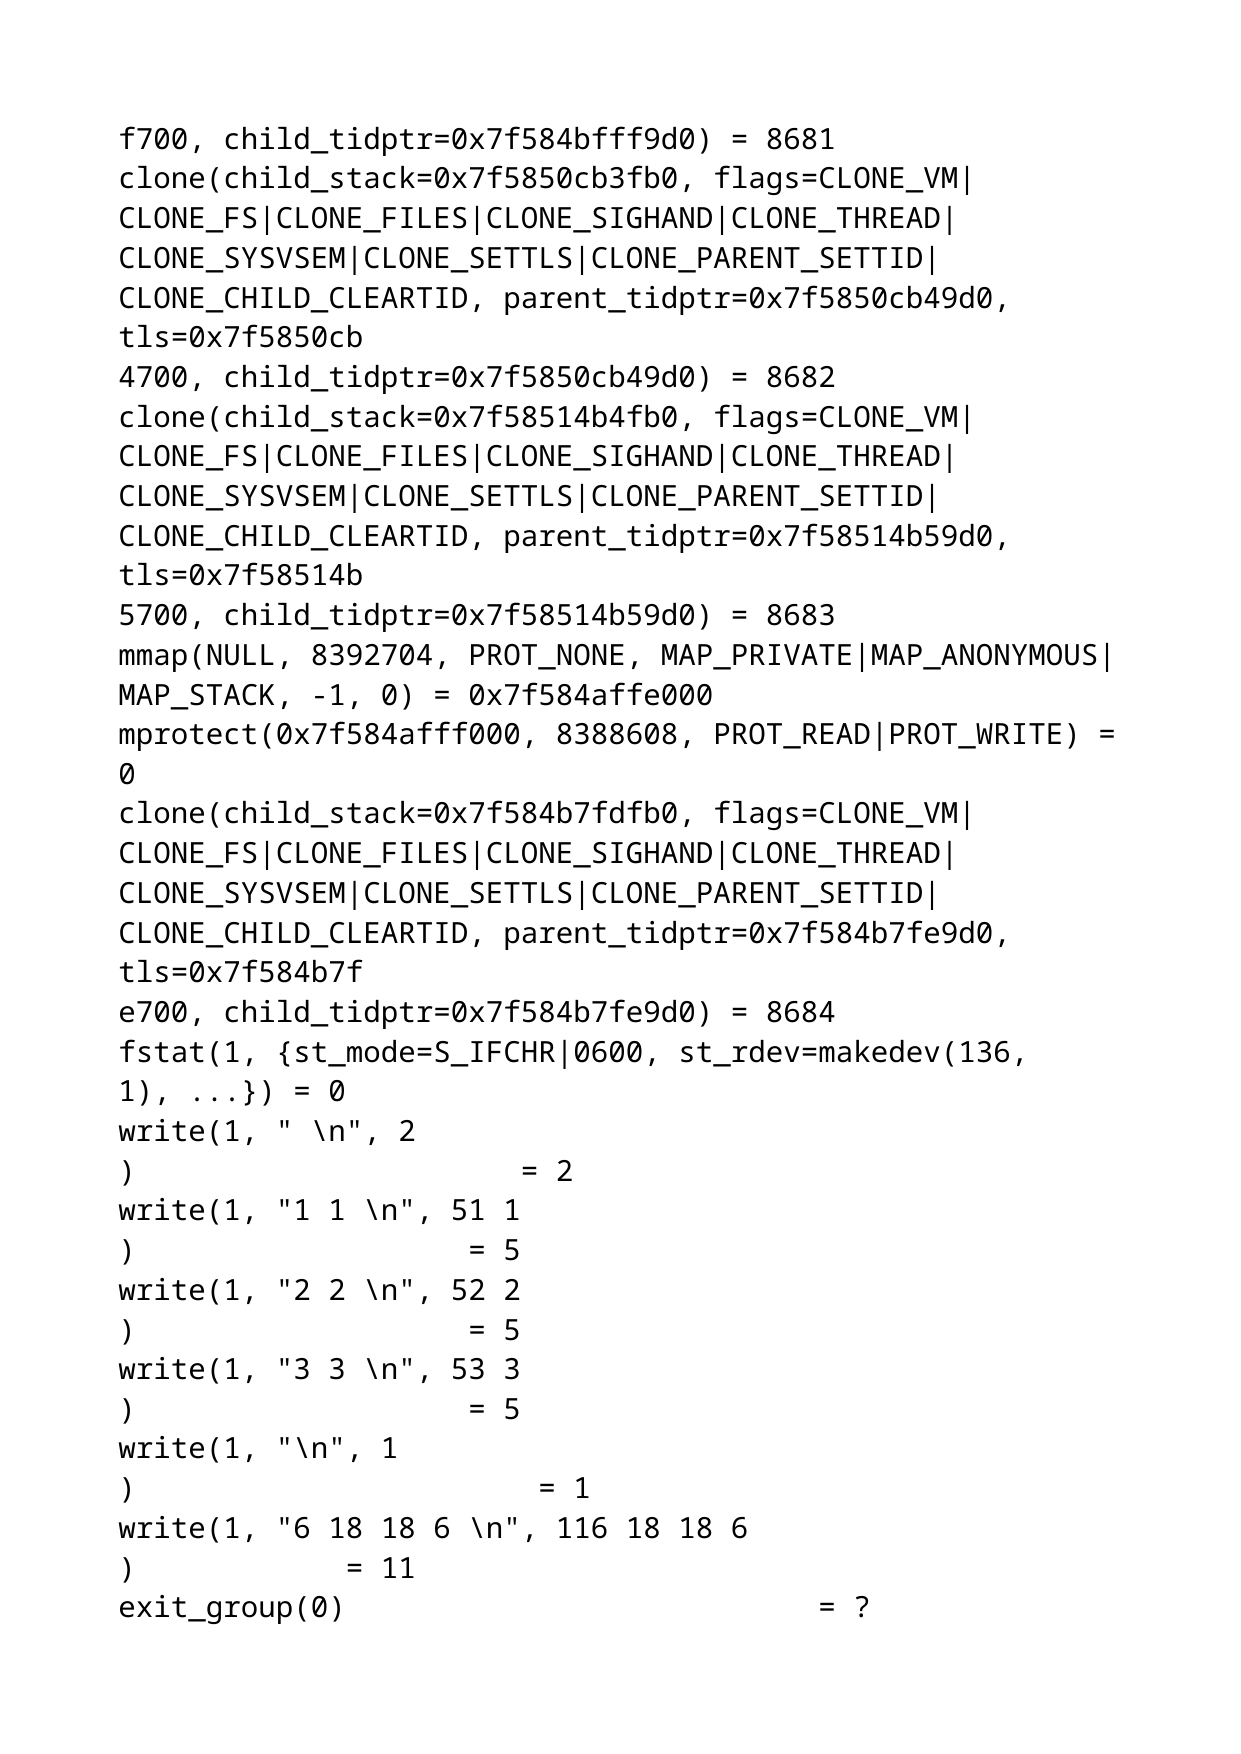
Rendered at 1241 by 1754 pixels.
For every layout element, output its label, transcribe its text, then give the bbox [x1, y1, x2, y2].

text f700, child_tidptr=0x7f584bfff9d0) = 8681 clone(child_stack=0x7f5850cb3fb0, flags=CLONE_VM|CLONE_FS|CLONE_FILES|CLONE_SIGHAND|CLONE_THREAD|CLONE_SYSVSEM|CLONE_SETTLS|CLONE_PARENT_SETTID|CLONE_CHILD_CLEARTID, parent_tidptr=0x7f5850cb49d0, tls=0x7f5850cb 4700, child_tidptr=0x7f5850cb49d0) = 8682 clone(child_stack=0x7f58514b4fb0, flags=CLONE_VM|CLONE_FS|CLONE_FILES|CLONE_SIGHAND|CLONE_THREAD|CLONE_SYSVSEM|CLONE_SETTLS|CLONE_PARENT_SETTID|CLONE_CHILD_CLEARTID, parent_tidptr=0x7f58514b59d0, tls=0x7f58514b 5700, child_tidptr=0x7f58514b59d0) = 8683 mmap(NULL, 8392704, PROT_NONE, MAP_PRIVATE|MAP_ANONYMOUS|MAP_STACK, -1, 0) = 0x7f584affe000 mprotect(0x7f584afff000, 8388608, PROT_READ|PROT_WRITE) = 0 clone(child_stack=0x7f584b7fdfb0, flags=CLONE_VM|CLONE_FS|CLONE_FILES|CLONE_SIGHAND|CLONE_THREAD|CLONE_SYSVSEM|CLONE_SETTLS|CLONE_PARENT_SETTID|CLONE_CHILD_CLEARTID, parent_tidptr=0x7f584b7fe9d0, tls=0x7f584b7f e700, child_tidptr=0x7f584b7fe9d0) = 8684 fstat(1, {st_mode=S_IFCHR|0600, st_rdev=makedev(136, 1), ...}) = 0 write(1, " \n", 2 ) = 2 write(1, "1 1 \n", 51 1 ) = 5 write(1, "2 2 \n", 52 2 ) = 5 write(1, "3 3 \n", 53 3 ) = 5 write(1, "\n", 1 ) = 1 write(1, "6 18 18 6 \n", 116 18 18 6 ) = 11 exit_group(0) = ? [118, 118, 1122, 1626]
